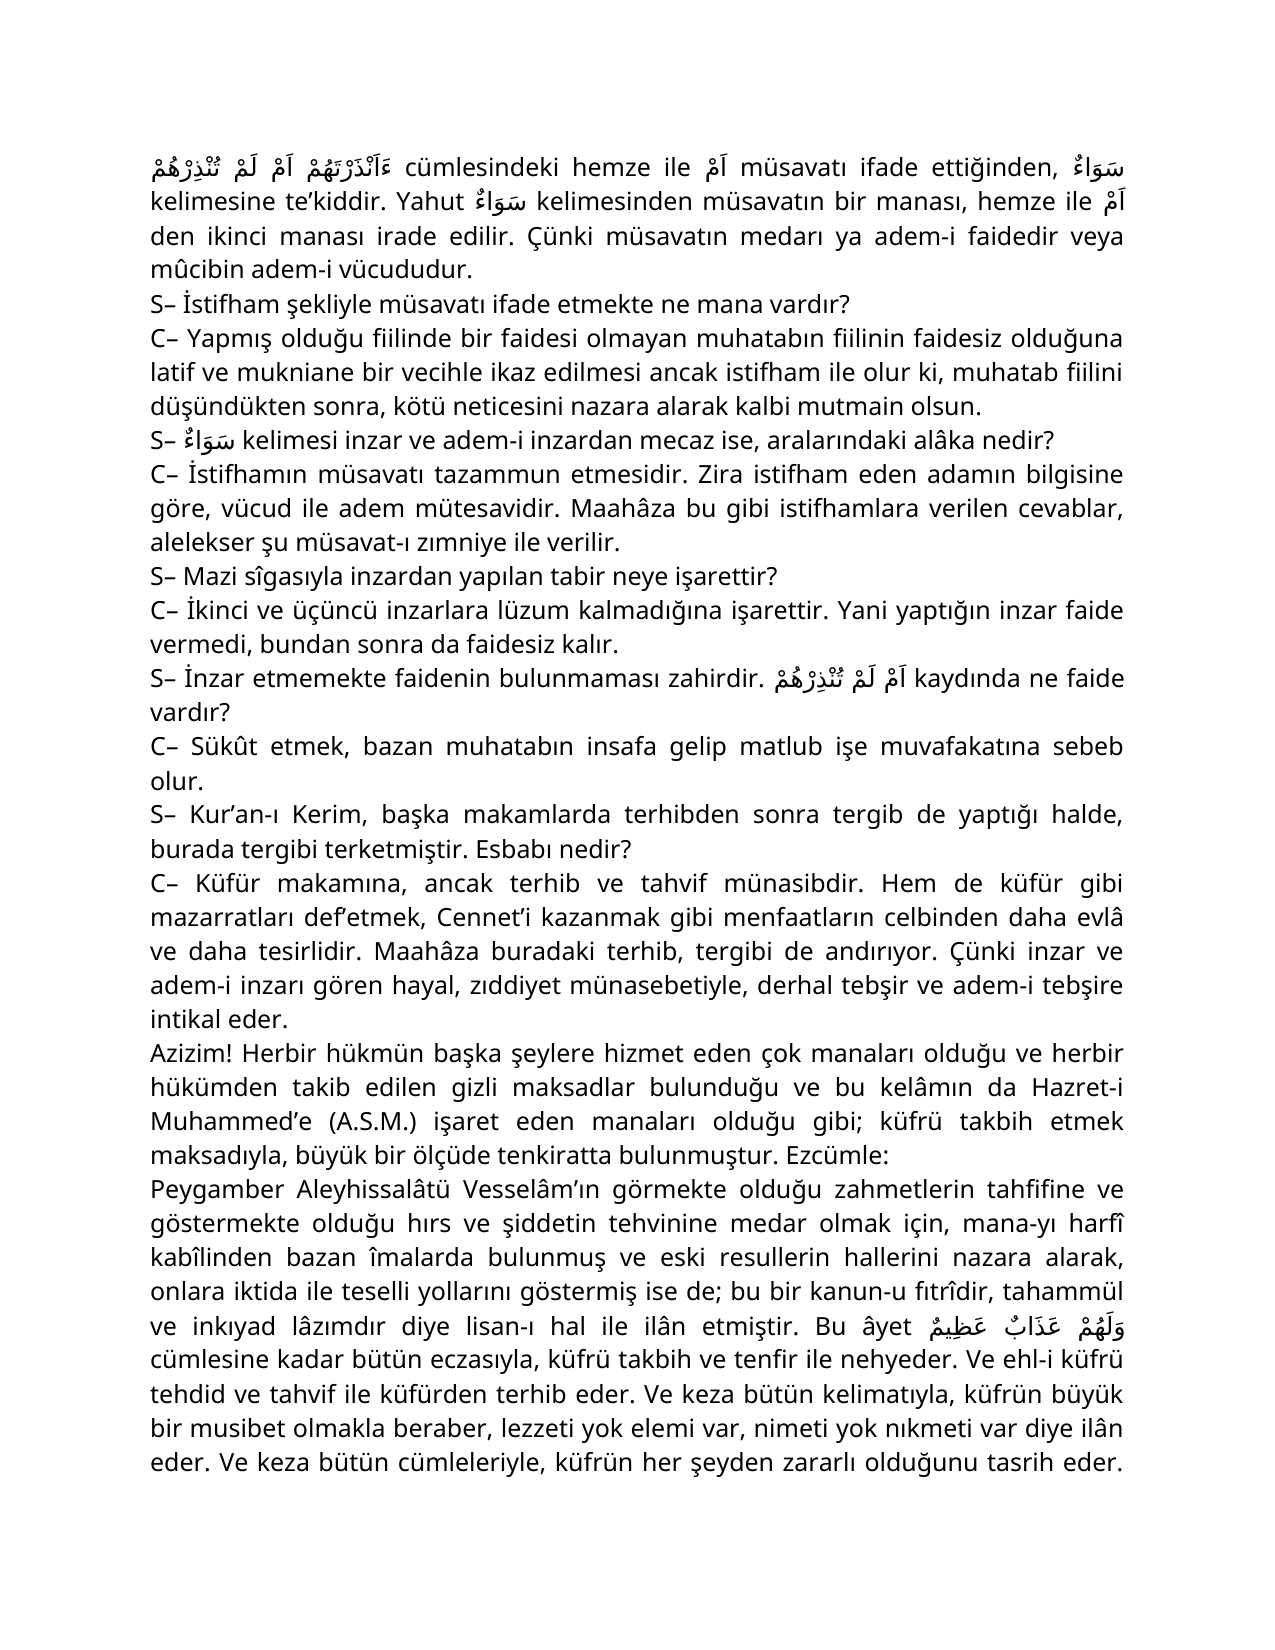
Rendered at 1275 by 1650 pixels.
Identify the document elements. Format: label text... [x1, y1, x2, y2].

text C– Küfür makamına, ancak terhib ve tahvif münasibdir. Hem de küfür gibi mazarratları def’etmek, Cennet’i kazanmak gibi menfaatların celbinden daha evlâ ve daha tesirlidir. Maahâza buradaki terhib, tergibi de andırıyor. Çünki inzar ve adem-i inzarı gören hayal, zıddiyet münasebetiyle, derhal tebşir ve adem-i tebşire intikal eder. [150, 865, 1125, 1036]
text ءَاَنْذَرْتَهُمْ اَمْ لَمْ تُنْذِرْهُمْ cümlesindeki hemze ile اَمْ müsavatı ifade ettiğinden, سَوَاءٌ kelimesine te’kiddir. Yahut سَوَاءٌ kelimesinden müsavatın bir manası, hemze ile اَمْ den ikinci manası irade edilir. Çünki müsavatın medarı ya adem-i faidedir veya mûcibin adem-i vücududur. [150, 150, 1125, 286]
text S– İnzar etmemekte faidenin bulunmaması zahirdir. اَمْ لَمْ تُنْذِرْهُمْ kaydında ne faide vardır? [150, 661, 1125, 729]
text S– İstifham şekliyle müsavatı ifade etmekte ne mana vardır? [150, 286, 1125, 320]
text C– İstifhamın müsavatı tazammun etmesidir. Zira istifham eden adamın bilgisine göre, vücud ile adem mütesavidir. Maahâza bu gibi istifhamlara verilen cevablar, alelekser şu müsavat-ı zımniye ile verilir. [150, 457, 1125, 559]
text C– Yapmış olduğu fiilinde bir faidesi olmayan muhatabın fiilinin faidesiz olduğuna latif ve mukniane bir vecihle ikaz edilmesi ancak istifham ile olur ki, muhatab fiilini düşündükten sonra, kötü neticesini nazara alarak kalbi mutmain olsun. [150, 320, 1125, 422]
text S– سَوَاءٌ kelimesi inzar ve adem-i inzardan mecaz ise, aralarındaki alâka nedir? [150, 422, 1125, 457]
text Peygamber Aleyhissalâtü Vesselâm’ın görmekte olduğu zahmetlerin tahfifine ve göstermekte olduğu hırs ve şiddetin tehvinine medar olmak için, mana-yı harfî kabîlinden bazan îmalarda bulunmuş ve eski resullerin hallerini nazara alarak, onlara iktida ile teselli yollarını göstermiş ise de; bu bir kanun-u fıtrîdir, tahammül ve inkıyad lâzımdır diye lisan-ı hal ile ilân etmiştir. Bu âyet وَلَهُمْ عَذَابٌ عَظِيمٌ cümlesine kadar bütün eczasıyla, küfrü takbih ve tenfir ile nehyeder. Ve ehl-i küfrü tehdid ve tahvif ile küfürden terhib eder. Ve keza bütün kelimatıyla, küfrün büyük bir musibet olmakla beraber, lezzeti yok elemi var, nimeti yok nıkmeti var diye ilân eder. Ve keza bütün cümleleriyle, küfrün her şeyden zararlı olduğunu tasrih eder. Evet onlar iman etmediklerinden ve cevher-i ruhu ifsad ve bütün elemleri içine alan küfür musibetine maruz kaldıklarından لَمْ يُؤْمِنُوا ye bedel كَفَرُوا tabiriyle işaret edilmiştir. Ve keza لاَ يَتْرُكُونَ الْكُفْرَ kelimesine bedel لاَ يُؤْمِنُونَ tabiriyle, onların büyük musibete maruz kaldıkları gibi, pırlanta gibi cevher-i imanîyi de kaybettiklerine işarettir. [150, 1172, 1125, 1478]
text C– Sükût etmek, bazan muhatabın insafa gelip matlub işe muvafakatına sebeb olur. [150, 729, 1125, 797]
text S– Kur’an-ı Kerim, başka makamlarda terhibden sonra tergib de yaptığı halde, burada tergibi terketmiştir. Esbabı nedir? [150, 797, 1125, 865]
text C– İkinci ve üçüncü inzarlara lüzum kalmadığına işarettir. Yani yaptığın inzar faide vermedi, bundan sonra da faidesiz kalır. [150, 593, 1125, 661]
text Azizim! Herbir hükmün başka şeylere hizmet eden çok manaları olduğu ve herbir hükümden takib edilen gizli maksadlar bulunduğu ve bu kelâmın da Hazret-i Muhammed’e (A.S.M.) işaret eden manaları olduğu gibi; küfrü takbih etmek maksadıyla, büyük bir ölçüde tenkiratta bulunmuştur. Ezcümle: [150, 1036, 1125, 1172]
text S– Mazi sîgasıyla inzardan yapılan tabir neye işarettir? [150, 559, 1125, 593]
